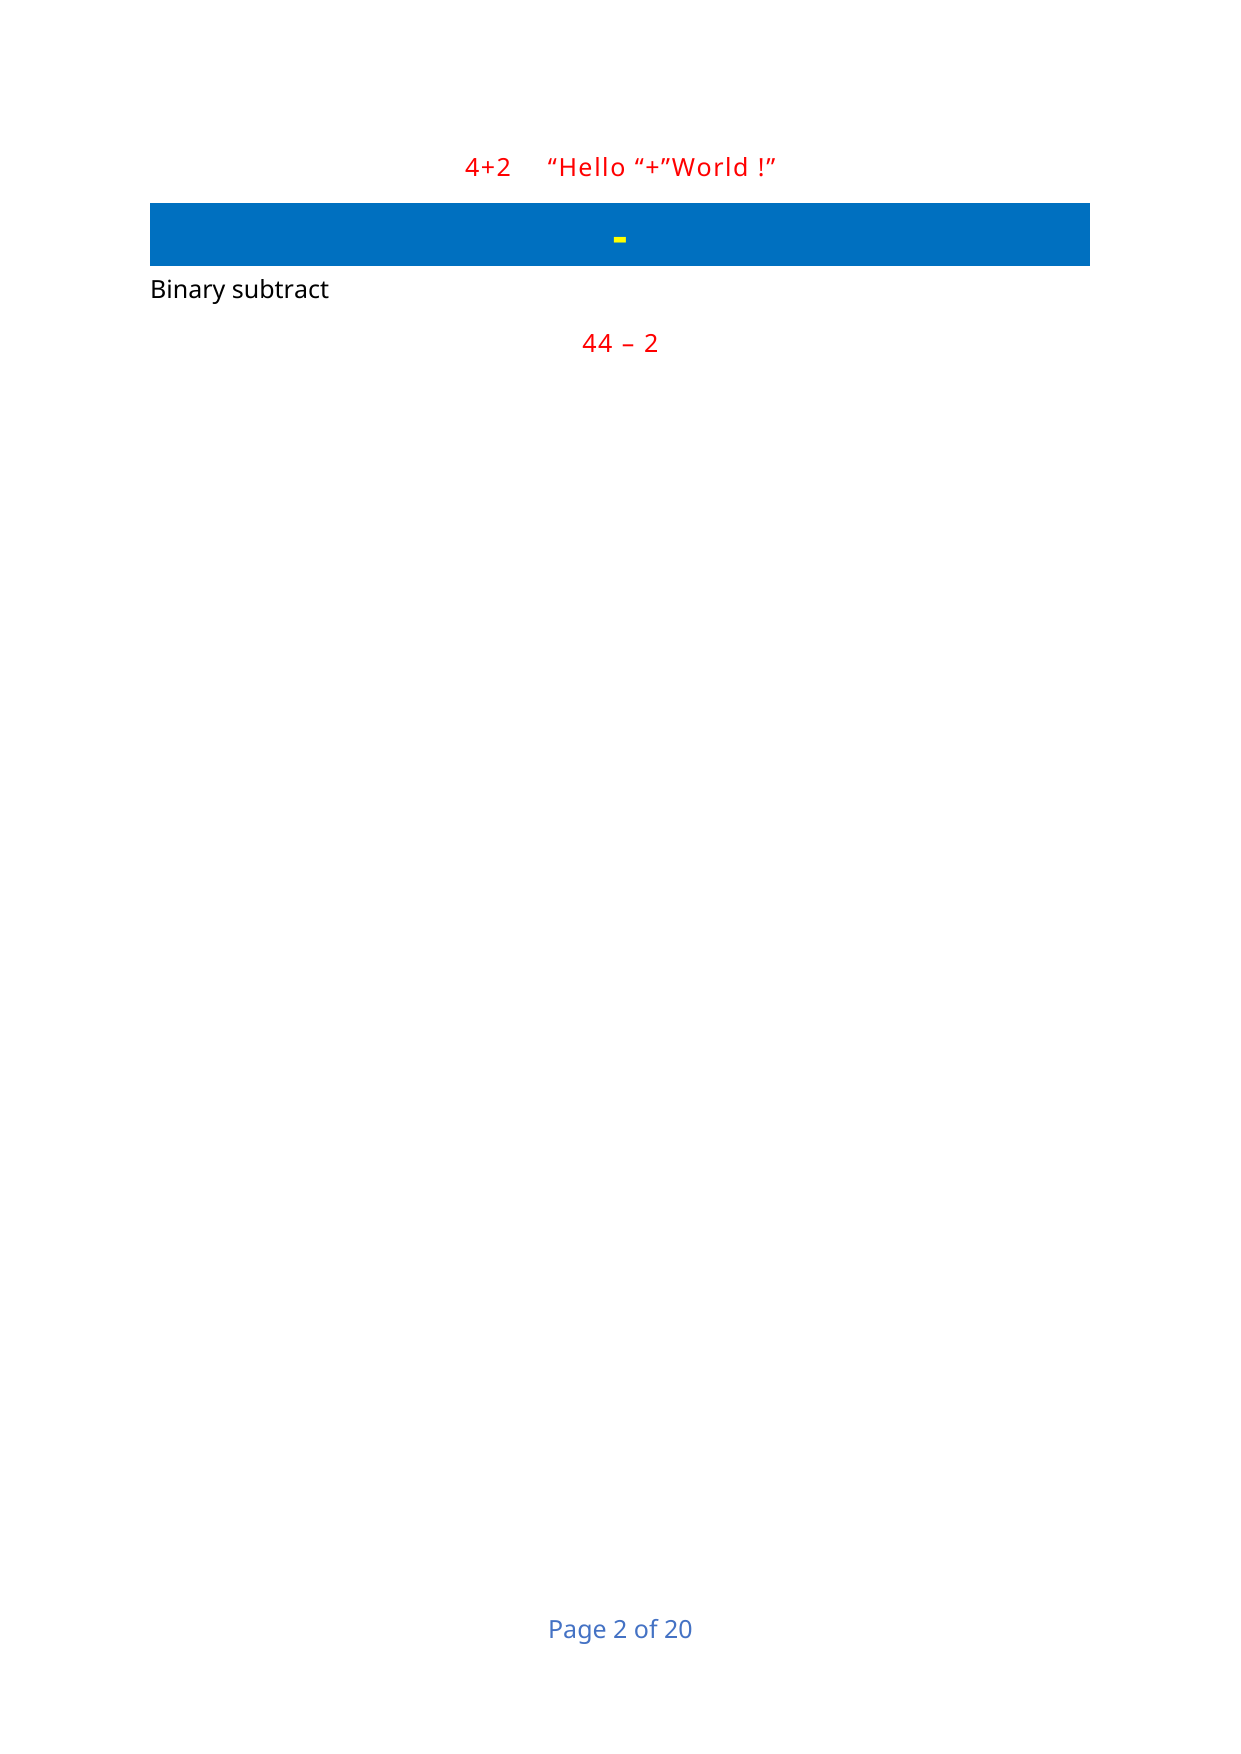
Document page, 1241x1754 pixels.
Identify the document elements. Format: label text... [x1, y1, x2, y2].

subtitle 44 – 2 [150, 326, 1090, 359]
subtitle 4+2 “Hello “+”World !” [150, 150, 1090, 184]
text Binary subtract [150, 272, 1090, 306]
title - [150, 203, 1090, 266]
